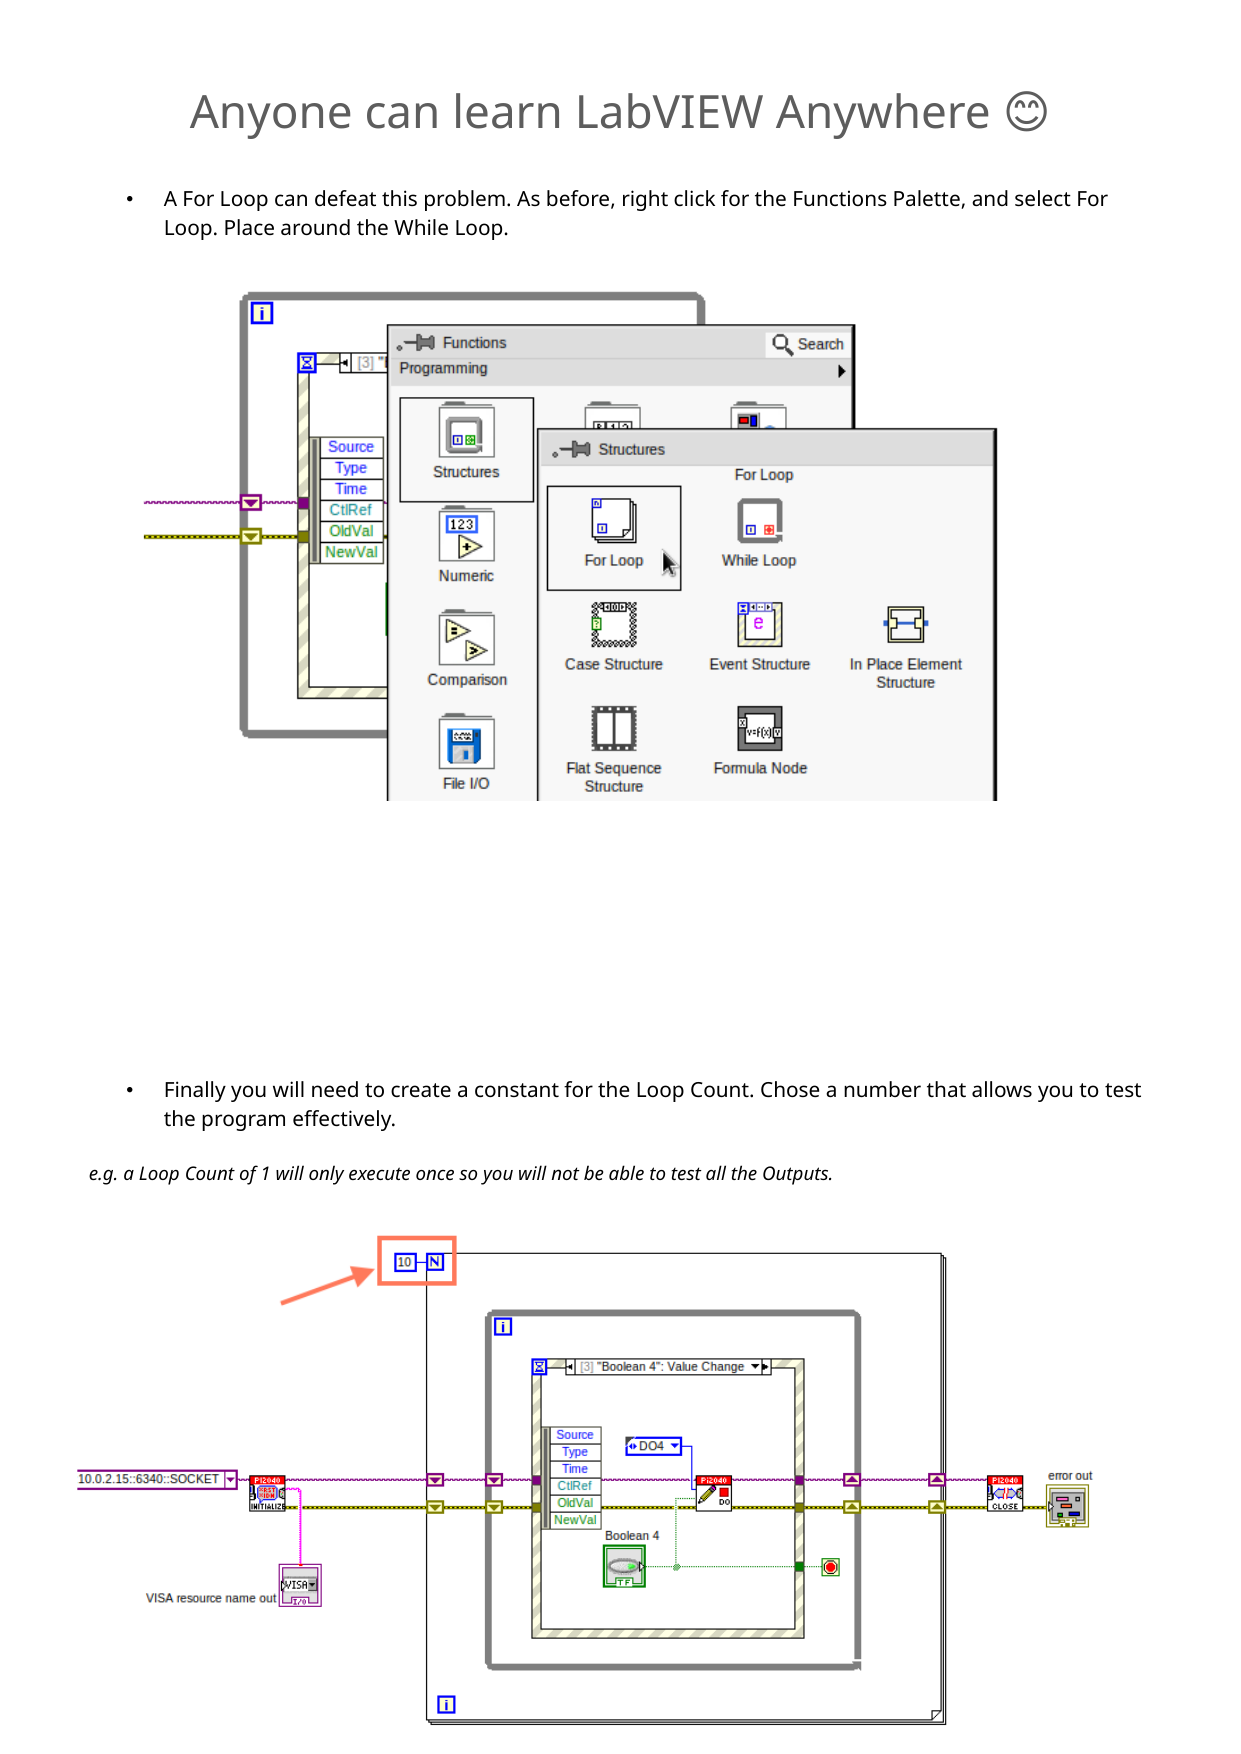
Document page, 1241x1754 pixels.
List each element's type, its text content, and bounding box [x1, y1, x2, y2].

text e.g. a Loop Count of 1 will only execute once so you will not be able to test all the Outputs. [88, 1161, 1152, 1186]
list A For Loop can defeat this problem. As before, right click for the Functions Palette, and select For Loop. Place around the While Loop. [126, 184, 1152, 241]
picture [77, 1229, 1097, 1733]
picture [143, 250, 1001, 801]
list Finally you will need to create a constant for the Loop Count. Chose a number that allows you to test the program effectively. [126, 1075, 1152, 1132]
